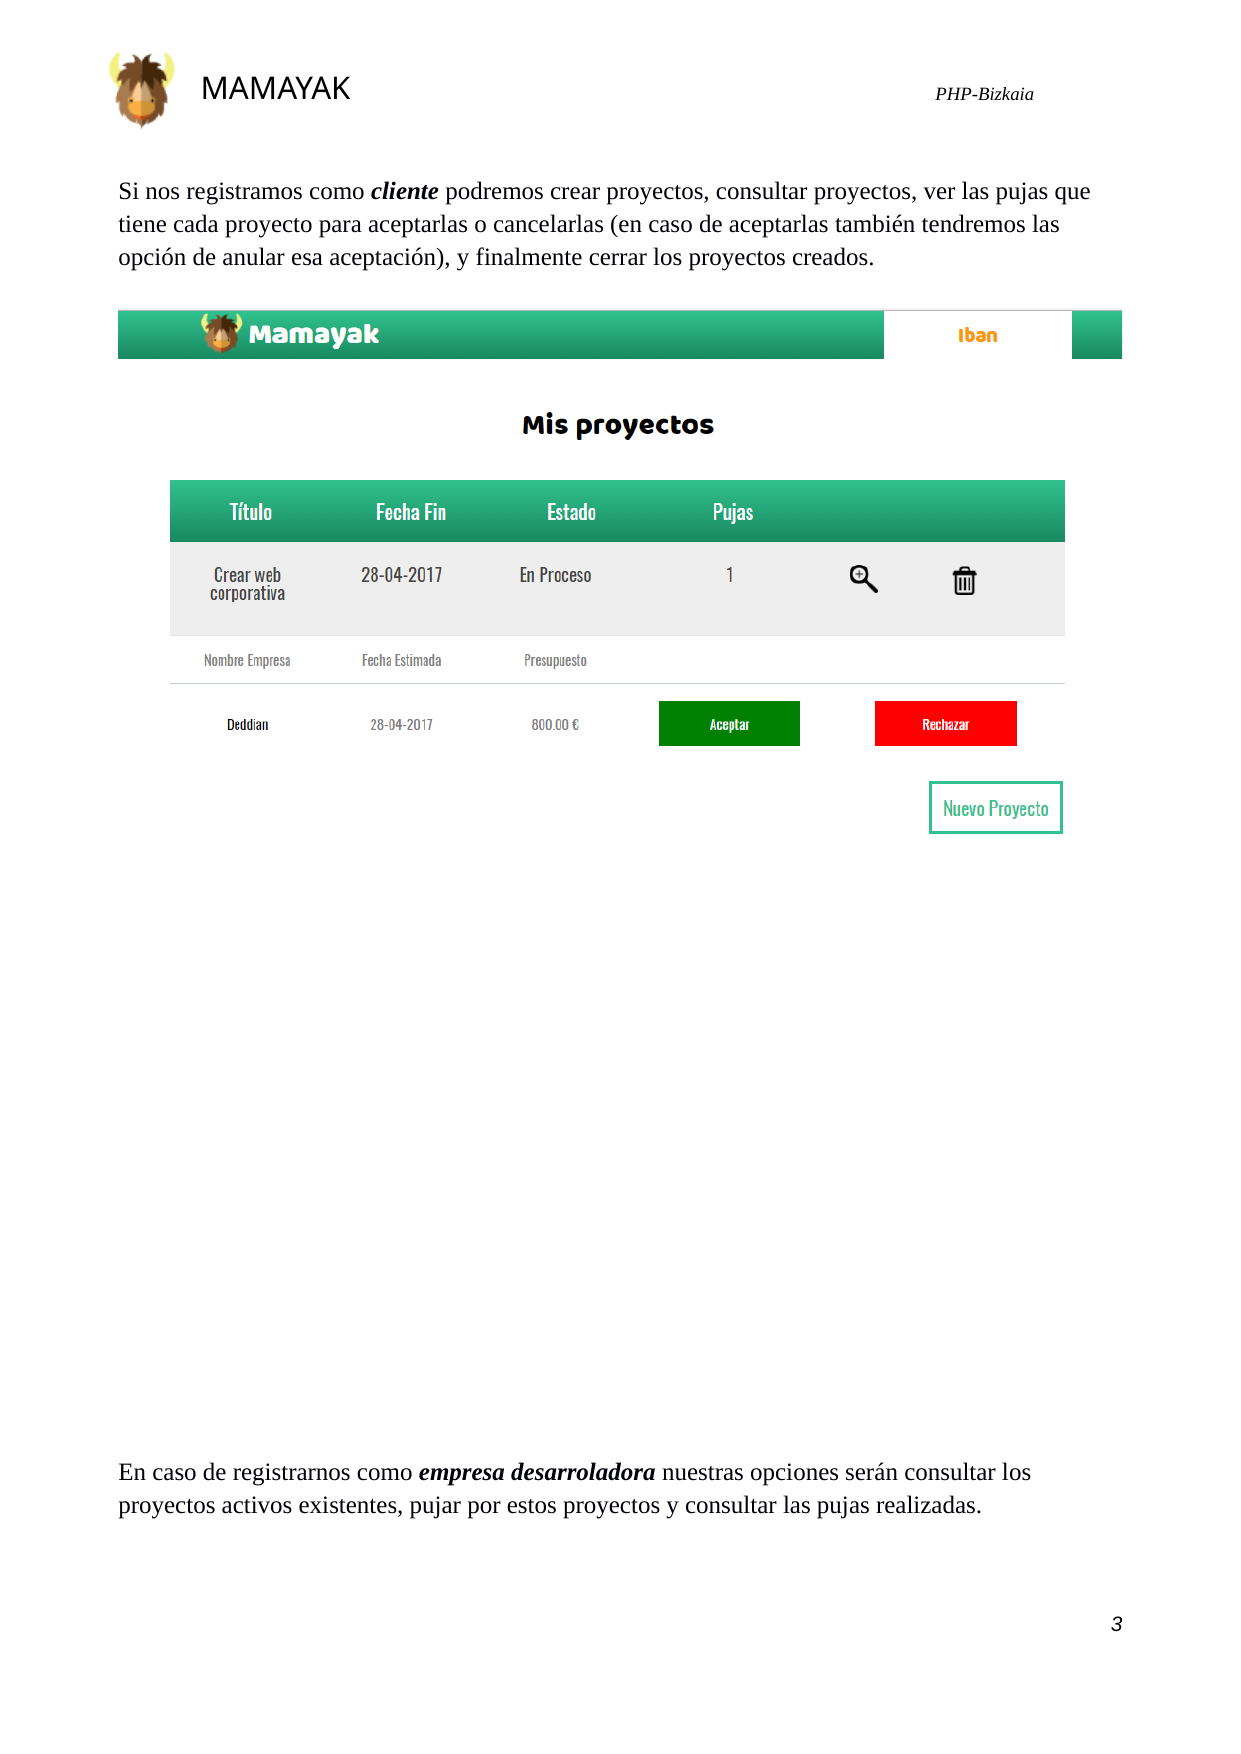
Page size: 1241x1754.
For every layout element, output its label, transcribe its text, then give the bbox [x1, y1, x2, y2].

text En caso de registrarnos como empresa desarroladora nuestras opciones serán consultar los proyectos activos existentes, pujar por estos proyectos y consultar las pujas realizadas. [118, 1457, 1122, 1519]
picture [118, 308, 1123, 859]
text Si nos registramos como cliente podremos crear proyectos, consultar proyectos, ver las pujas que tiene cada proyecto para aceptarlas o cancelarlas (en caso de aceptarlas también tendremos las opción de anular esa aceptación), y finalmente cerrar los proyectos creados. [118, 176, 1122, 271]
picture [109, 52, 176, 131]
